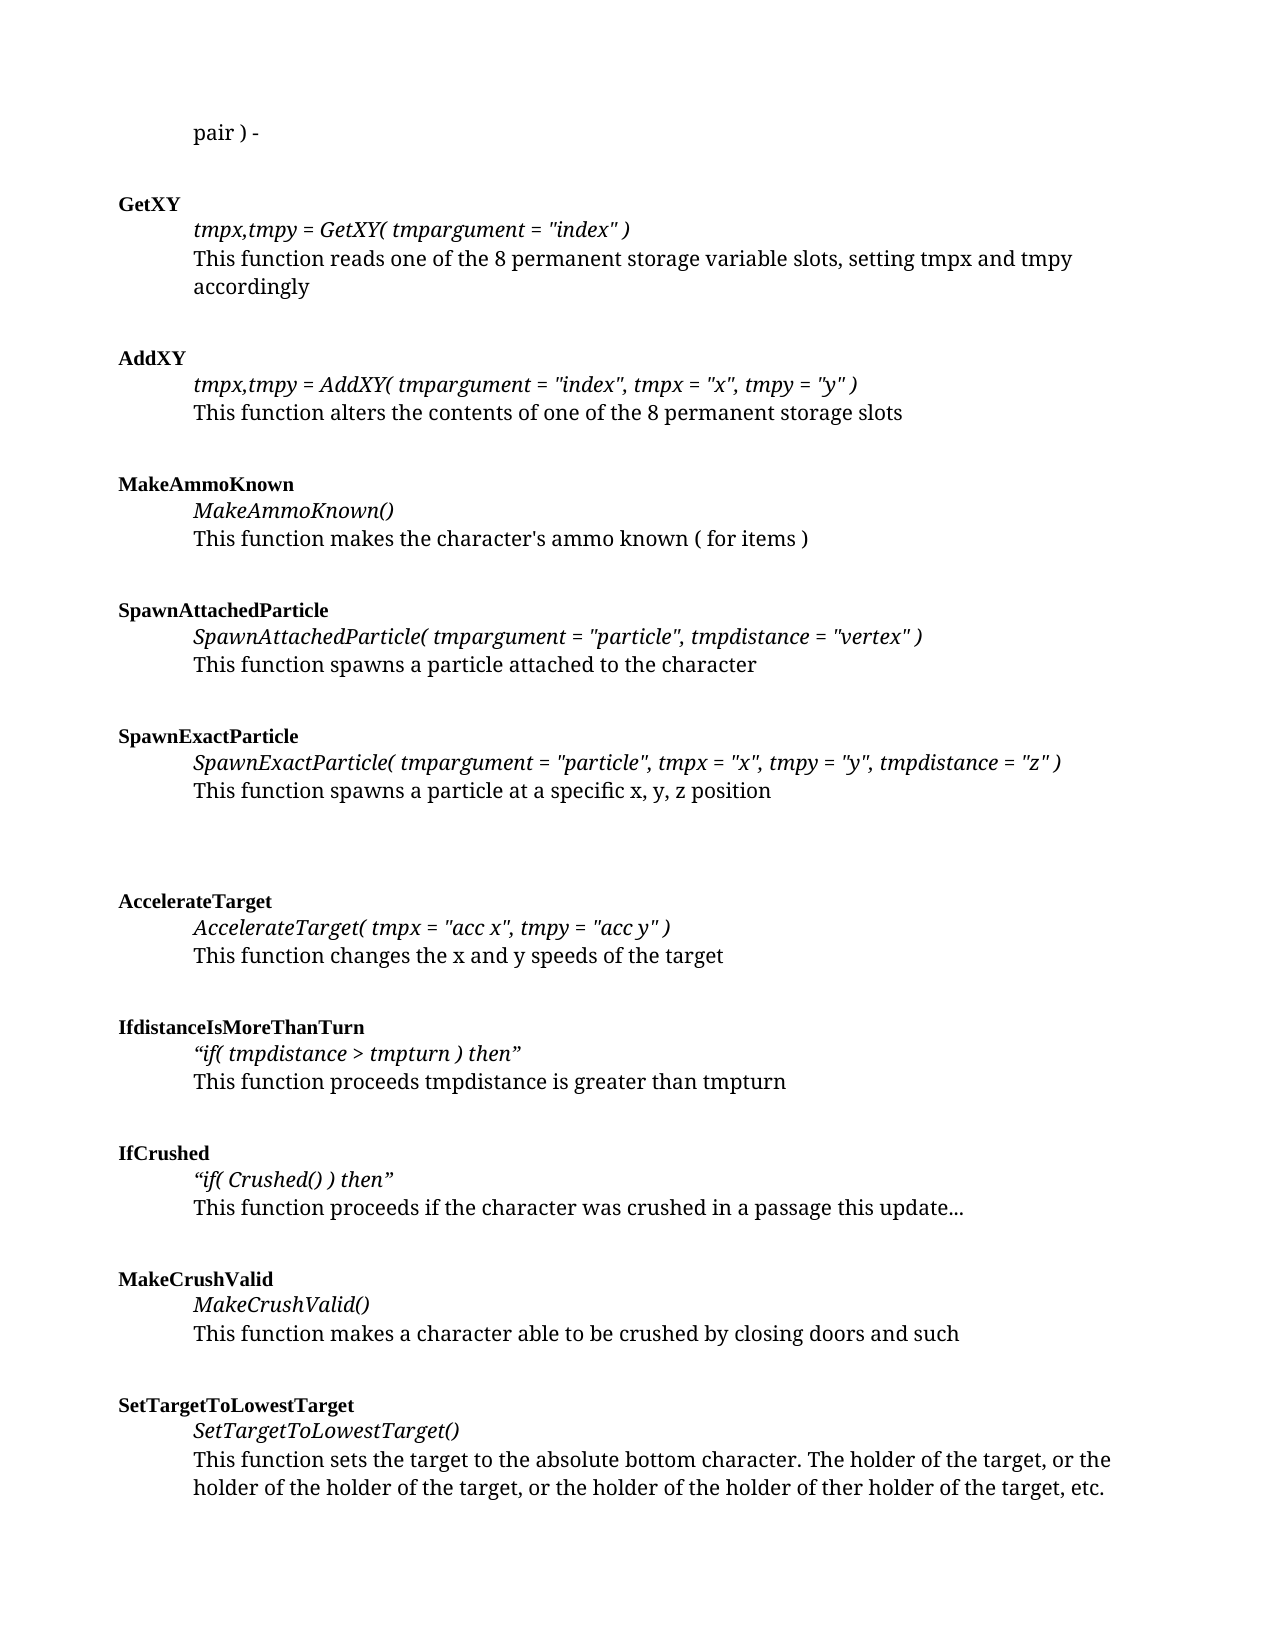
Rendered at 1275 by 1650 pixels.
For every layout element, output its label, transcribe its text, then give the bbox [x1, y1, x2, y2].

text SpawnAttachedParticle [118, 598, 1157, 622]
text AccelerateTarget [118, 889, 1157, 913]
text tmpx,tmpy = GetXY( tmpargument = "index" ) [193, 216, 1157, 244]
text SpawnExactParticle( tmpargument = "particle", tmpx = "x", tmpy = "y", tmpdistance = "z" ) [193, 748, 1157, 776]
text AddXY [118, 346, 1157, 370]
text SetTargetToLowestTarget() [193, 1417, 1157, 1445]
text This function makes the character's ammo known ( for items ) [193, 524, 1157, 553]
text SpawnAttachedParticle( tmpargument = "particle", tmpdistance = "vertex" ) [193, 622, 1157, 650]
text This function spawns a particle at a specific x, y, z position [193, 776, 1157, 805]
text This function makes a character able to be crushed by closing doors and such [193, 1319, 1157, 1347]
text IfdistanceIsMoreThanTurn [118, 1015, 1157, 1039]
text MakeCrushValid() [193, 1291, 1157, 1319]
text MakeAmmoKnown [118, 472, 1157, 496]
text This function alters the contents of one of the 8 permanent storage slots [193, 398, 1157, 427]
text pair ) - [193, 118, 1157, 147]
text “if( Crushed() ) then” [193, 1165, 1157, 1193]
text “if( tmpdistance > tmpturn ) then” [193, 1039, 1157, 1067]
text GetXY [118, 192, 1157, 216]
text This function sets the target to the absolute bottom character. The holder of the target, or the holder of the holder of the target, or the holder of the holder of ther holder of the target, etc. [193, 1445, 1157, 1502]
text tmpx,tmpy = AddXY( tmpargument = "index", tmpx = "x", tmpy = "y" ) [193, 370, 1157, 398]
text SetTargetToLowestTarget [118, 1392, 1157, 1417]
text MakeCrushValid [118, 1267, 1157, 1291]
text This function spawns a particle attached to the character [193, 650, 1157, 679]
text This function changes the x and y speeds of the target [193, 941, 1157, 970]
text AccelerateTarget( tmpx = "acc x", tmpy = "acc y" ) [193, 913, 1157, 941]
text This function proceeds tmpdistance is greater than tmpturn [193, 1067, 1157, 1096]
text This function proceeds if the character was crushed in a passage this update... [193, 1193, 1157, 1222]
text MakeAmmoKnown() [193, 496, 1157, 524]
text SpawnExactParticle [118, 724, 1157, 748]
text This function reads one of the 8 permanent storage variable slots, setting tmpx and tmpy accordingly [193, 244, 1157, 301]
text IfCrushed [118, 1141, 1157, 1165]
